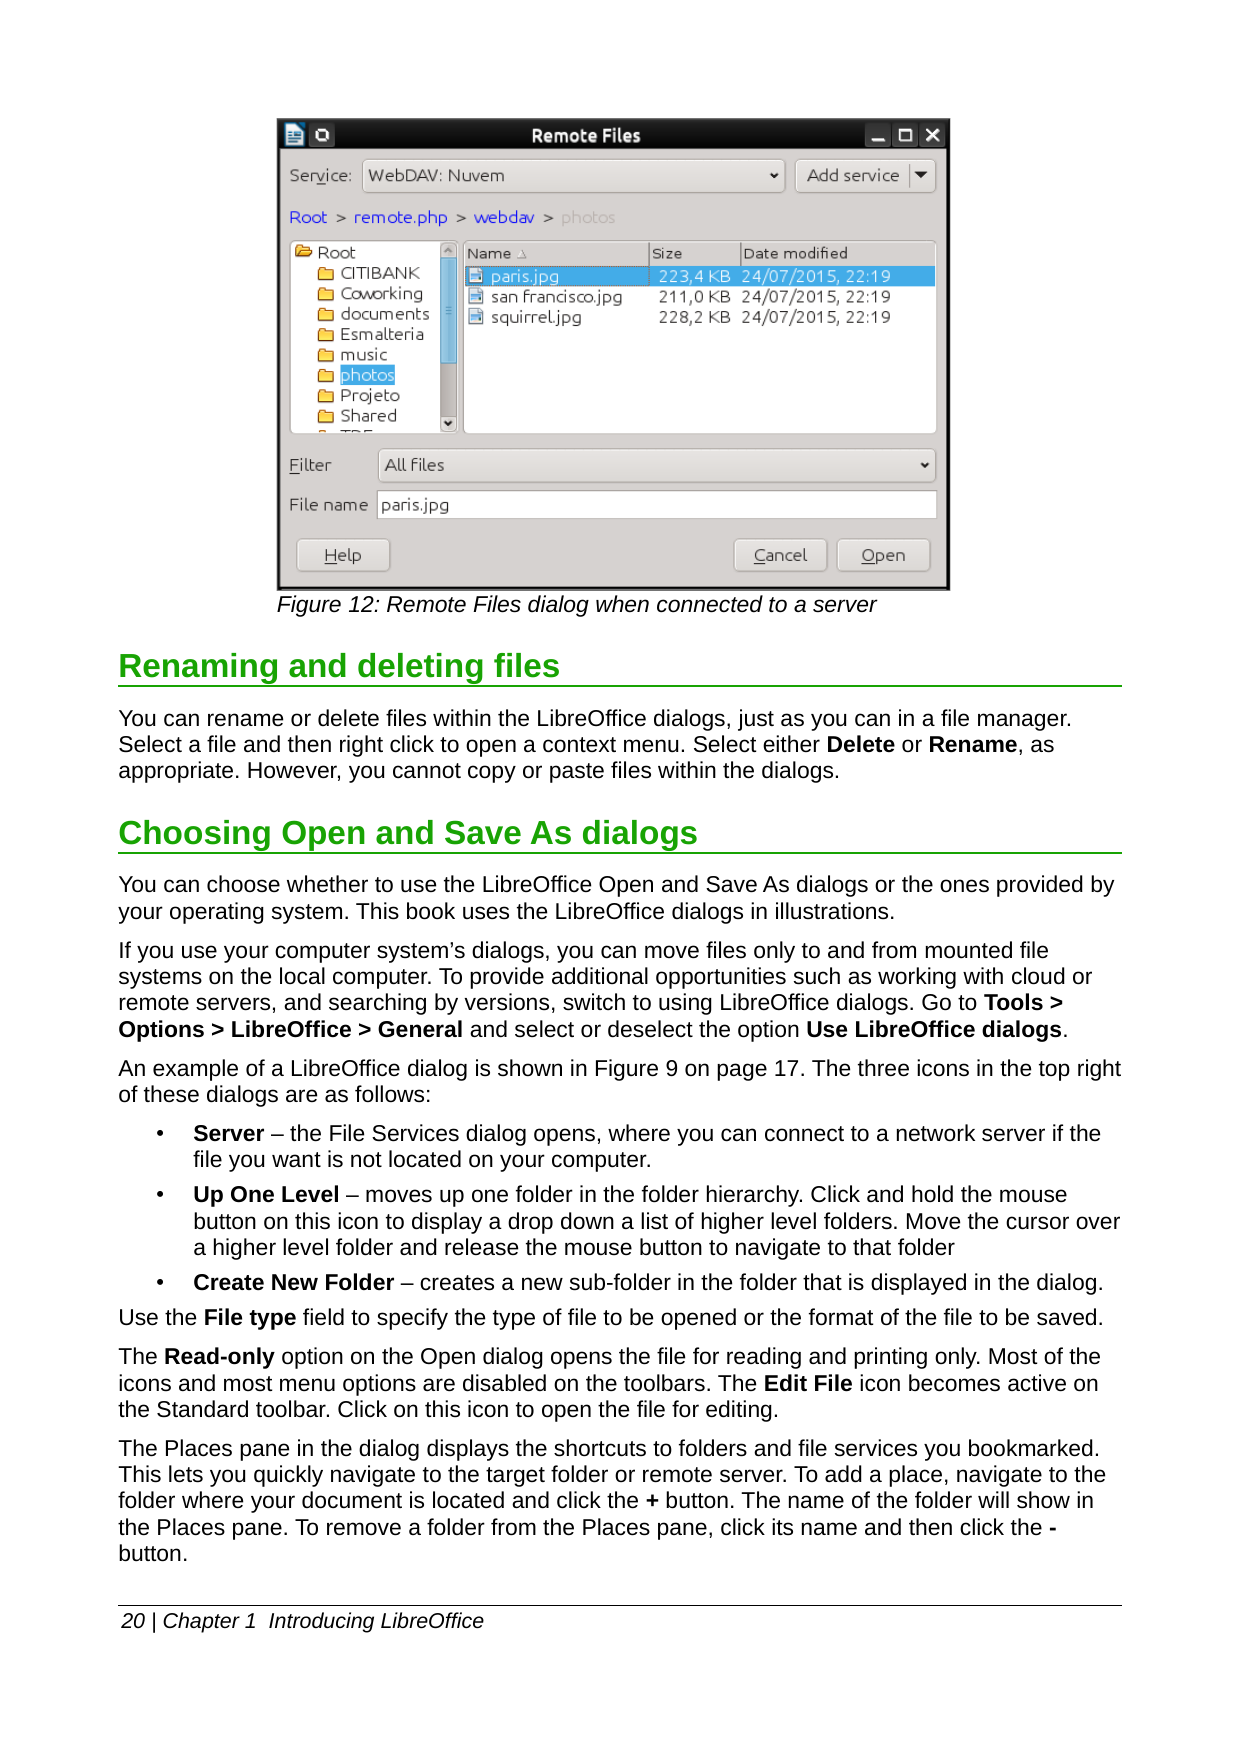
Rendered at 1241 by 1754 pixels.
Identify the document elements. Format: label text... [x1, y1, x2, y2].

text You can rename or delete files within the LibreOffice dialogs, just as you can in a file manager. Select a file and then right click to open a context menu. Select either Delete or Rename, as appropriate. However, you cannot copy or paste files within the dialogs. [118, 704, 1122, 784]
text Use the File type field to specify the type of file to be opened or the format of the file to be saved. [118, 1304, 1122, 1331]
text You can choose whether to use the LibreOffice Open and Save As dialogs or the ones provided by your operating system. This book uses the LibreOffice dialogs in illustrations. [118, 871, 1122, 924]
text Figure 12: Remote Files dialog when connected to a server [277, 118, 964, 617]
list Server – the File Services dialog opens, where you can connect to a network server if the file you want is not located on your computer. [156, 1120, 1122, 1172]
subtitle Renaming and deleting files [118, 646, 1122, 685]
picture [276, 118, 951, 591]
subtitle Choosing Open and Save As dialogs [118, 813, 1122, 852]
text The Places pane in the dialog displays the shortcuts to folders and file services you bookmarked. This lets you quickly navigate to the target folder or remote server. To add a place, navigate to the folder where your document is located and click the + button. The name of the folder will show in the Places pane. To remove a folder from the Places pane, click its name and then click the - button. [118, 1435, 1122, 1567]
list Create New Folder – creates a new sub-folder in the folder that is displayed in the dialog. [156, 1269, 1122, 1296]
text If you use your computer system’s dialogs, you can move files only to and from mounted file systems on the local computer. To provide additional opportunities such as working with cloud or remote servers, and searching by versions, switch to using LibreOffice dialogs. Go to Tools > Options > LibreOffice > General and select or deselect the option Use LibreOffice dialogs. [118, 937, 1122, 1042]
text The Read-only option on the Open dialog opens the file for reading and printing only. Most of the icons and most menu options are disabled on the toolbars. The Edit File icon becomes active on the Standard toolbar. Click on this icon to open the file for editing. [118, 1343, 1122, 1422]
list Up One Level – moves up one folder in the folder hierarchy. Click and hold the mouse button on this icon to display a drop down a list of higher level folders. Move the cursor over a higher level folder and release the mouse button to navigate to that folder [156, 1181, 1122, 1260]
text An example of a LibreOffice dialog is shown in Figure 9 on page 17. The three icons in the top right of these dialogs are as follows: [118, 1054, 1122, 1107]
